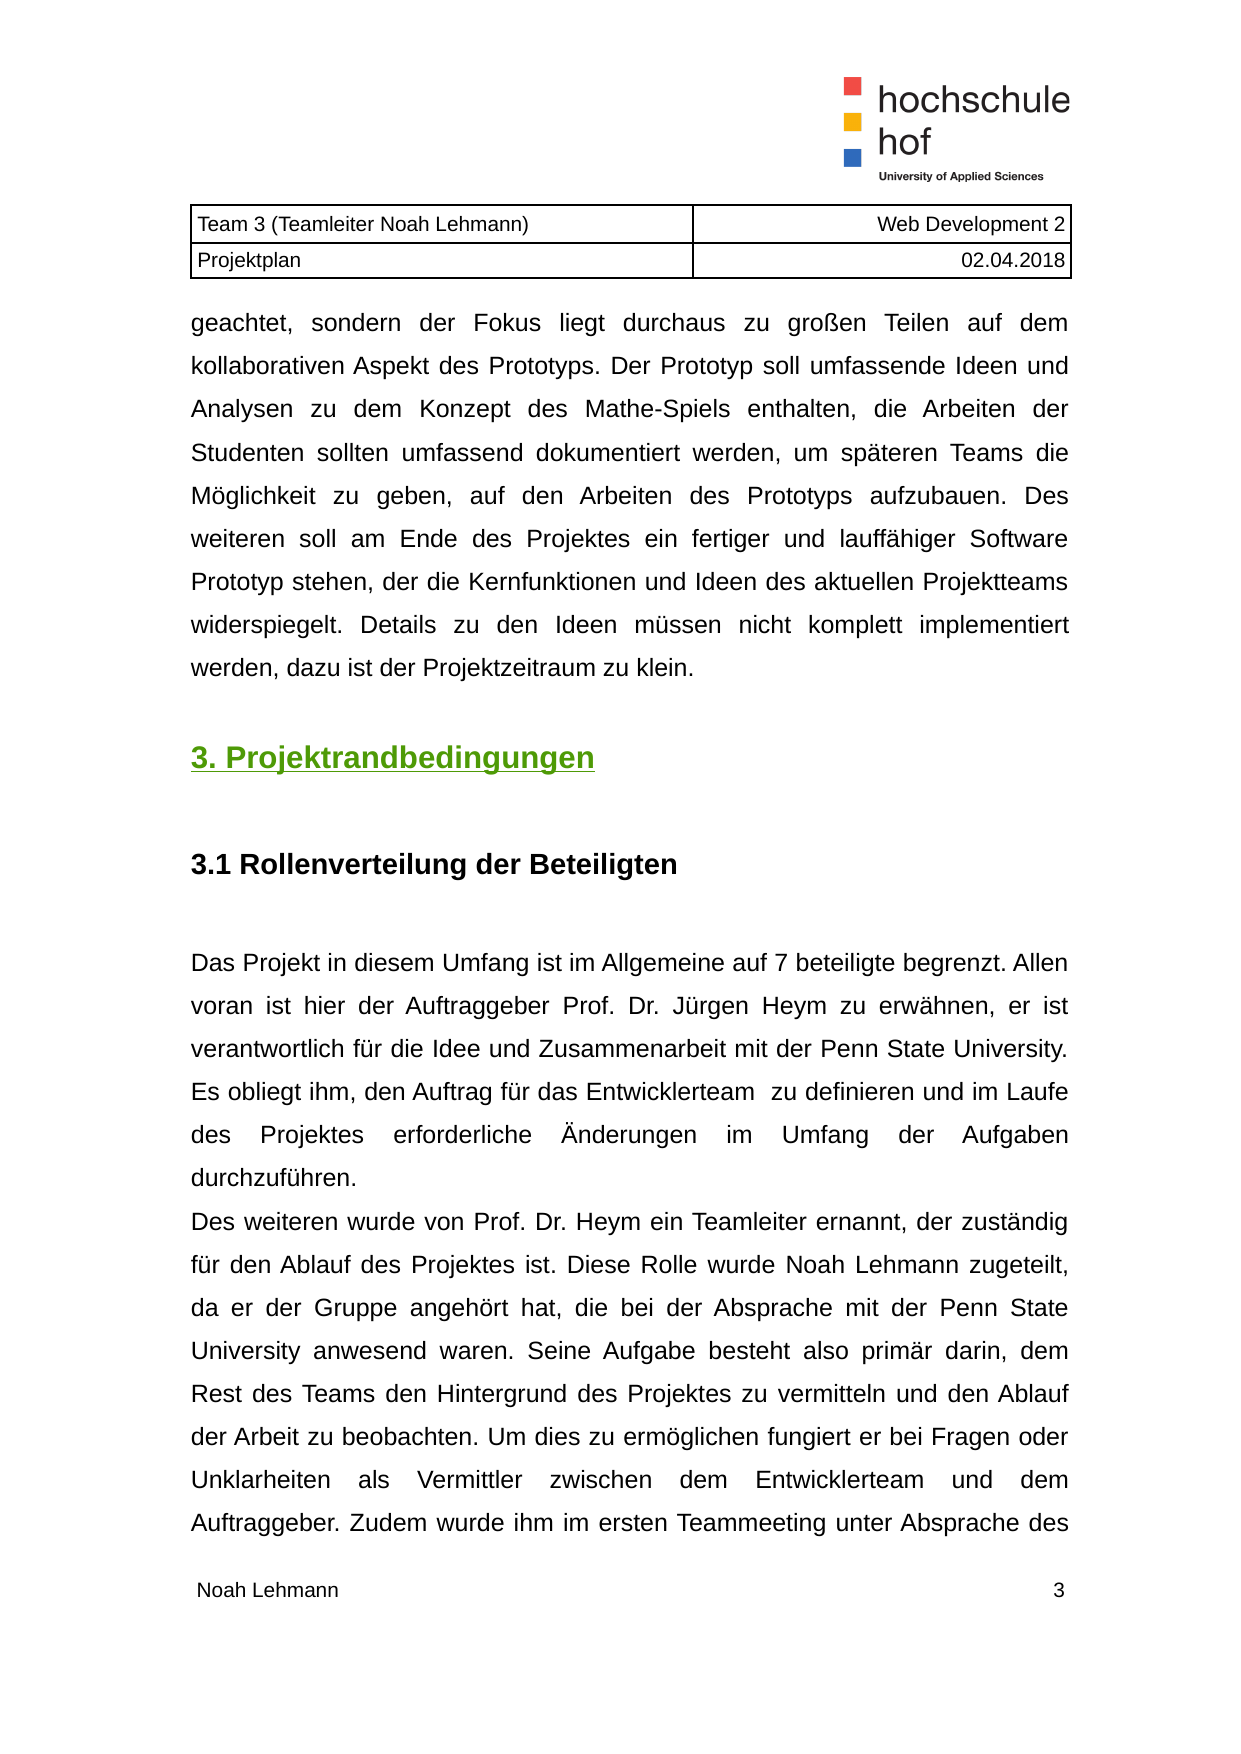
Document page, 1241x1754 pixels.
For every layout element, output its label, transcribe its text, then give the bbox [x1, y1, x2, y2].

text 3. Projektrandbedingungen [191, 739, 1070, 775]
text Des weiteren wurde von Prof. Dr. Heym ein Teamleiter ernannt, der zuständig für den Ablauf des Projektes ist. Diese Rolle wurde Noah Lehmann zugeteilt, da er der Gruppe angehört hat, die bei der Absprache mit der Penn State University anwesend waren. Seine Aufgabe besteht also primär darin, dem Rest des Teams den Hintergrund des Projektes zu vermitteln und den Ablauf der Arbeit zu beobachten. Um dies zu ermöglichen fungiert er bei Fragen oder Unklarheiten als Vermittler zwischen dem Entwicklerteam und dem Auftraggeber. Zudem wurde ihm im ersten Teammeeting unter Absprache des [191, 1206, 1070, 1537]
text 3.1 Rollenverteilung der Beteiligten [191, 847, 1070, 881]
text Das Projekt in diesem Umfang ist im Allgemeine auf 7 beteiligte begrenzt. Allen voran ist hier der Auftraggeber Prof. Dr. Jürgen Heym zu erwähnen, er ist verantwortlich für die Idee und Zusammenarbeit mit der Penn State University. Es obliegt ihm, den Auftrag für das Entwicklerteam zu definieren und im Laufe des Projektes erforderliche Änderungen im Umfang der Aufgaben durchzuführen. [191, 948, 1070, 1192]
picture [843, 77, 1070, 182]
text geachtet, sondern der Fokus liegt durchaus zu großen Teilen auf dem kollaborativen Aspekt des Prototyps. Der Prototyp soll umfassende Ideen und Analysen zu dem Konzept des Mathe-Spiels enthalten, die Arbeiten der Studenten sollten umfassend dokumentiert werden, um späteren Teams die Möglichkeit zu geben, auf den Arbeiten des Prototyps aufzubauen. Des weiteren soll am Ende des Projektes ein fertiger und lauffähiger Software Prototyp stehen, der die Kernfunktionen und Ideen des aktuellen Projektteams widerspiegelt. Details zu den Ideen müssen nicht komplett implementiert werden, dazu ist der Projektzeitraum zu klein. [191, 308, 1070, 682]
